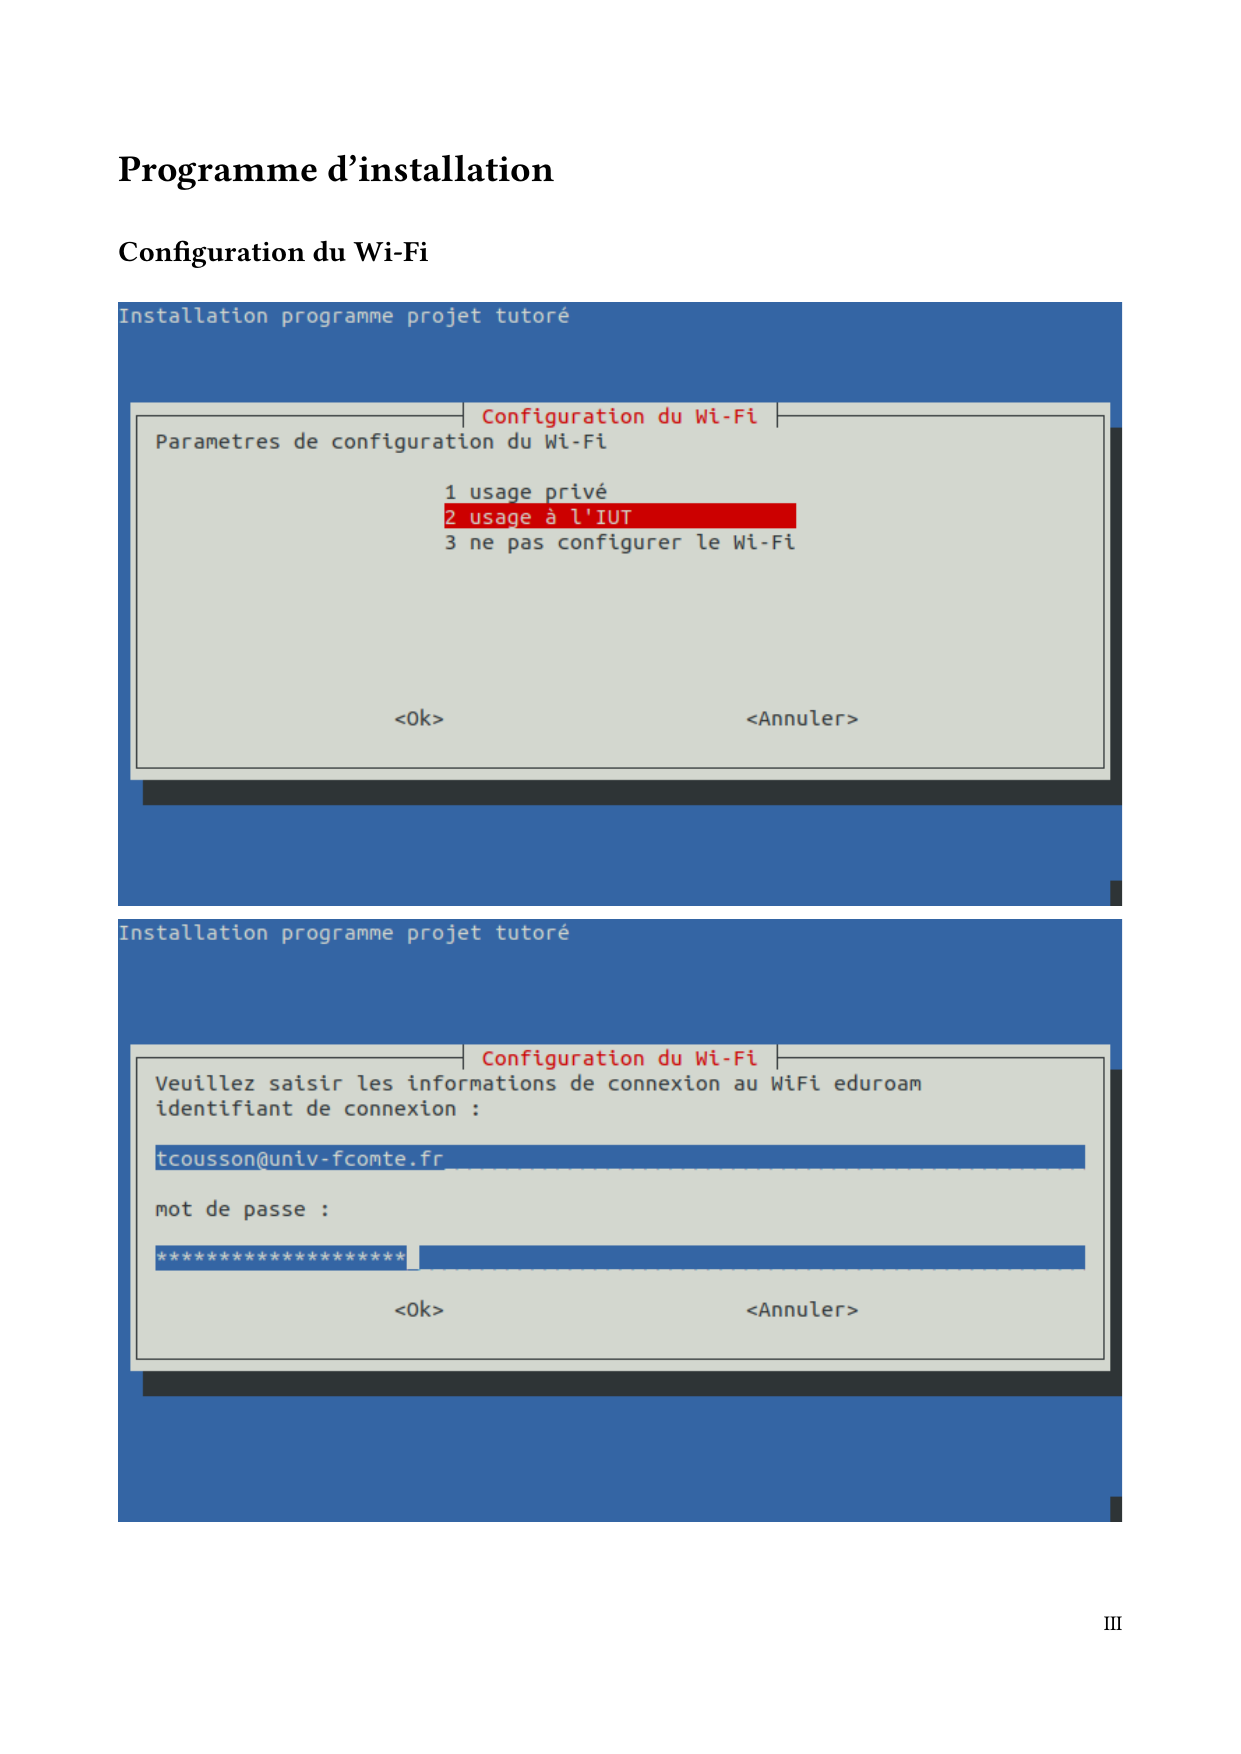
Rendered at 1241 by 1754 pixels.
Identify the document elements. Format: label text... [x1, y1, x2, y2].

picture [118, 919, 1123, 1522]
picture [118, 302, 1123, 906]
text Programme d’installation [118, 148, 1122, 190]
text Configuration du Wi-Fi [118, 235, 1122, 268]
